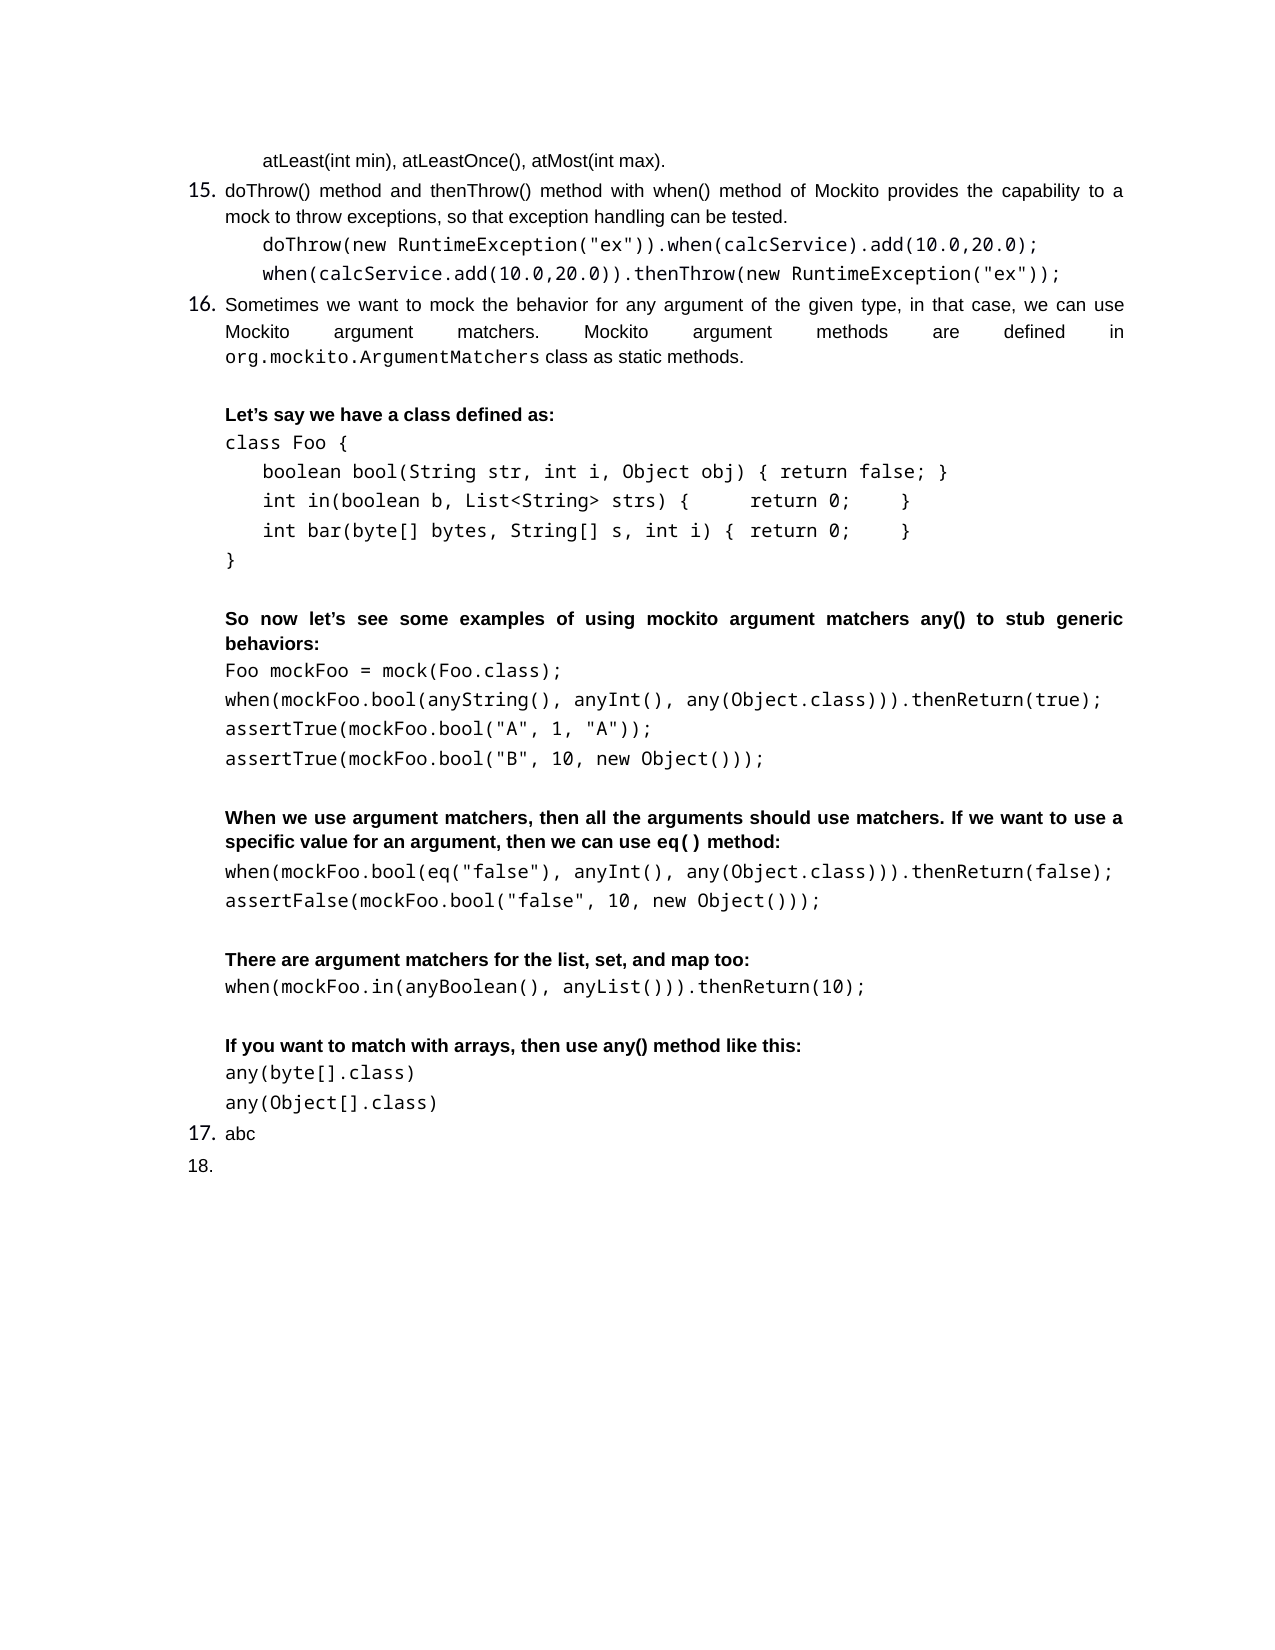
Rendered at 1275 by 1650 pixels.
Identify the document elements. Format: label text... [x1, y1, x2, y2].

list Foo mockFoo = mock(Foo.class); [187, 657, 1125, 683]
list assertFalse(mockFoo.bool("false", 10, new Object())); [225, 887, 1125, 913]
list any(Object[].class) [225, 1089, 1125, 1114]
list If you want to match with arrays, then use any() method like this: [225, 1035, 1125, 1056]
list assertTrue(mockFoo.bool("B", 10, new Object())); [187, 745, 1125, 771]
list doThrow() method and thenThrow() method with when() method of Mockito provides the capability to a mock to throw exceptions, so that exception handling can be tested. [187, 175, 1125, 228]
list assertTrue(mockFoo.bool("A", 1, "A")); [187, 716, 1125, 741]
list } [187, 546, 1125, 572]
list when(mockFoo.bool(anyString(), anyInt(), any(Object.class))).thenReturn(true); [187, 686, 1125, 712]
list So now let’s see some examples of using mockito argument matchers any() to stub generic behaviors: [187, 608, 1125, 654]
list Sometimes we want to mock the behavior for any argument of the given type, in that case, we can use Mockito argument matchers. Mockito argument methods are defined in org.mockito.ArgumentMatchers class as static methods. [187, 289, 1125, 369]
list abc [187, 1118, 1125, 1146]
list class Foo { [187, 429, 1125, 454]
list boolean bool(String str, int i, Object obj) { return false; } [225, 458, 1125, 484]
list any(byte[].class) [225, 1060, 1125, 1085]
list atLeast(int min), atLeastOnce(), atMost(int max). [225, 150, 1125, 172]
list When we use argument matchers, then all the arguments should use matchers. If we want to use a specific value for an argument, then we can use eq() method: [225, 806, 1125, 854]
list There are argument matchers for the list, set, and map too: [225, 949, 1125, 970]
list Let’s say we have a class defined as: [187, 404, 1125, 426]
list doThrow(new RuntimeException("ex")).when(calcService).add(10.0,20.0); [225, 231, 1125, 256]
list int bar(byte[] bytes, String[] s, int i) { return 0; } [225, 517, 1125, 542]
list when(mockFoo.bool(eq("false"), anyInt(), any(Object.class))).thenReturn(false); [225, 858, 1125, 883]
list when(calcService.add(10.0,20.0)).thenThrow(new RuntimeException("ex")); [225, 260, 1125, 286]
list when(mockFoo.in(anyBoolean(), anyList())).thenReturn(10); [225, 973, 1125, 999]
list int in(boolean b, List<String> strs) { return 0; } [225, 488, 1125, 513]
